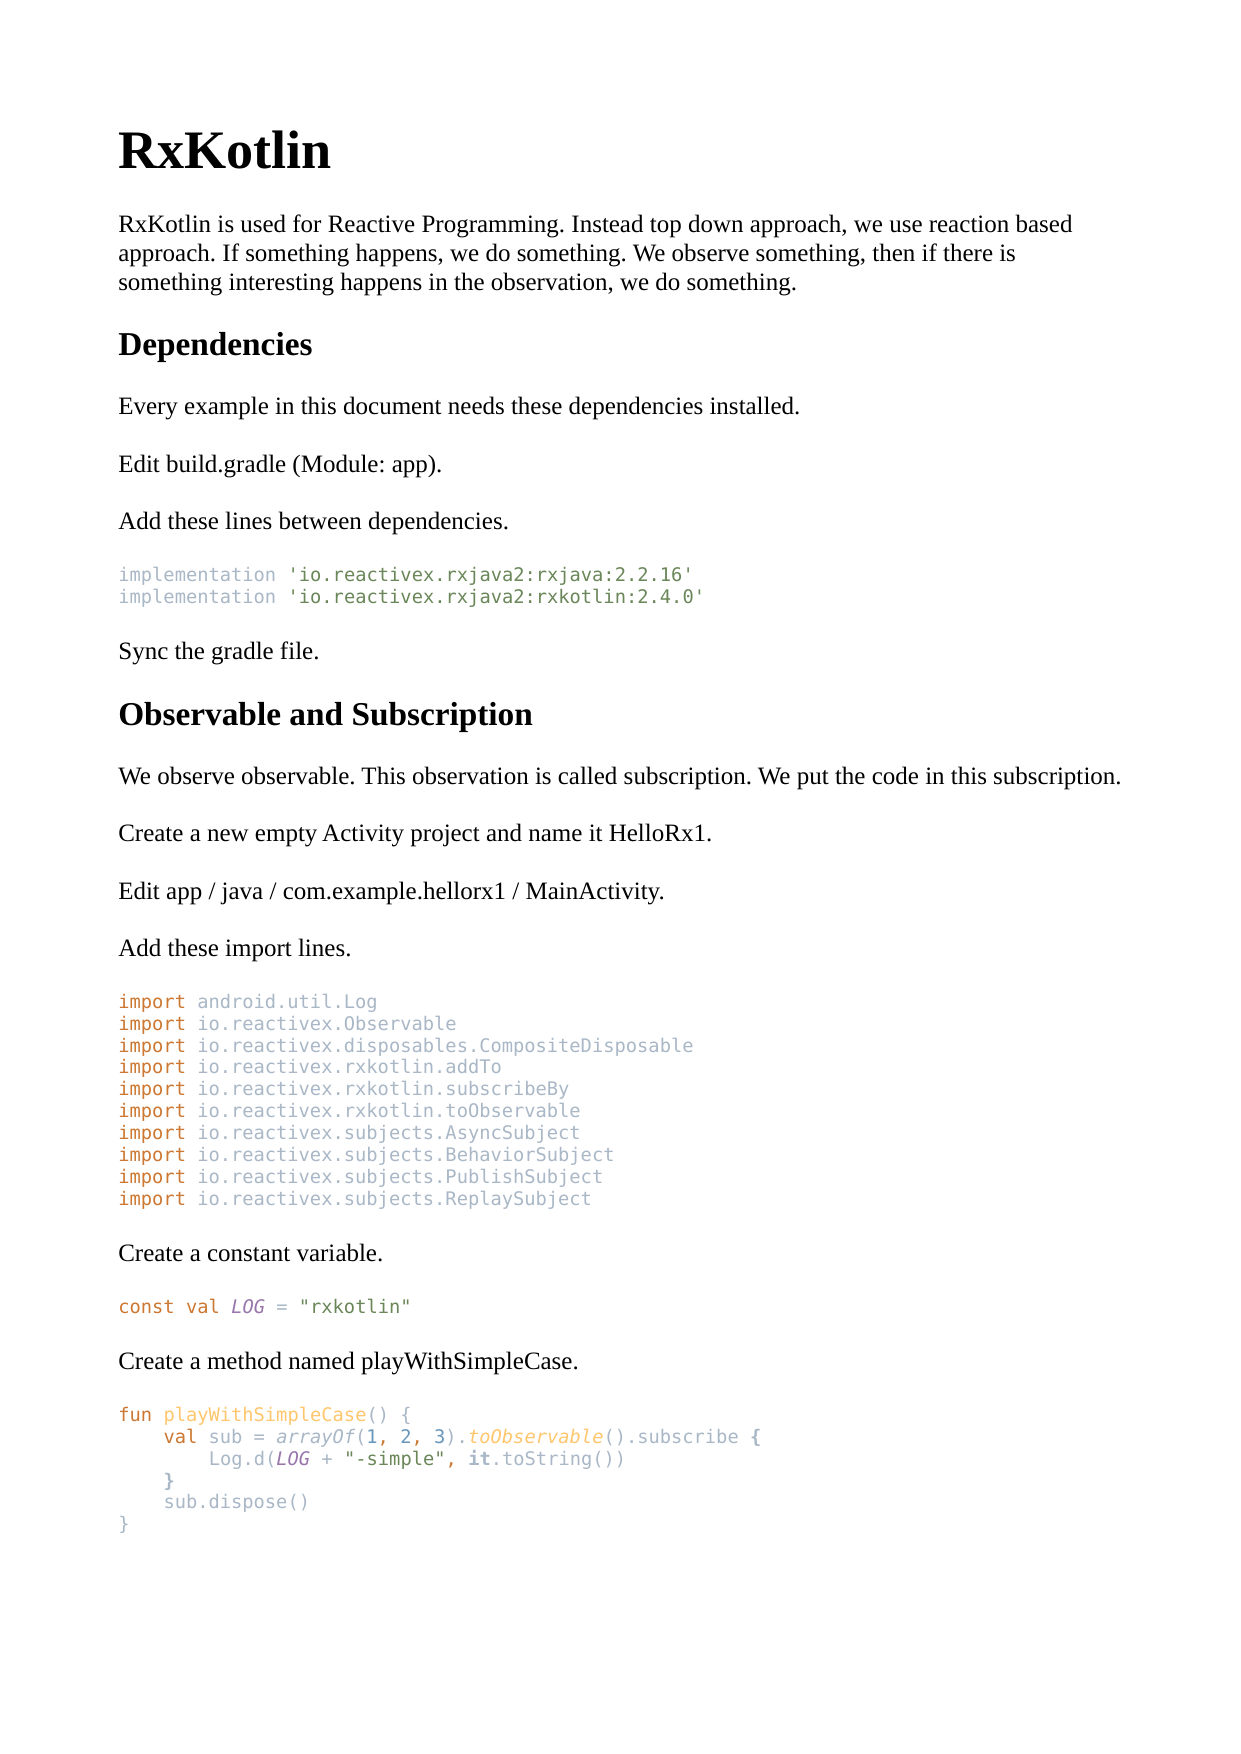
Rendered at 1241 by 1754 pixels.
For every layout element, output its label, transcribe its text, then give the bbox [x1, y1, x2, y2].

text Create a method named playWithSimpleCase. [118, 1346, 1122, 1375]
text RxKotlin [118, 118, 1122, 180]
text implementation 'io.reactivex.rxjava2:rxjava:2.2.16' implementation 'io.reactivex.rxjava2:rxkotlin:2.4.0' [118, 564, 1122, 607]
text Sync the gradle file. [118, 636, 1122, 665]
text import android.util.Log import io.reactivex.Observable import io.reactivex.disposables.CompositeDisposable import io.reactivex.rxkotlin.addTo import io.reactivex.rxkotlin.subscribeBy import io.reactivex.rxkotlin.toObservable import io.reactivex.subjects.AsyncSubject import io.reactivex.subjects.BehaviorSubject import io.reactivex.subjects.PublishSubject import io.reactivex.subjects.ReplaySubject [118, 991, 1122, 1209]
text Add these import lines. [118, 933, 1122, 962]
text Observable and Subscription [118, 694, 1122, 732]
text Create a constant variable. [118, 1238, 1122, 1267]
text Every example in this document needs these dependencies installed. [118, 391, 1122, 420]
text Add these lines between dependencies. [118, 506, 1122, 535]
text Create a new empty Activity project and name it HelloRx1. [118, 818, 1122, 847]
text Edit app / java / com.example.hellorx1 / MainActivity. [118, 876, 1122, 904]
text Dependencies [118, 324, 1122, 362]
text Edit build.gradle (Module: app). [118, 449, 1122, 477]
text We observe observable. This observation is called subscription. We put the code in this subscription. [118, 761, 1122, 789]
text fun playWithSimpleCase() { val sub = arrayOf(1, 2, 3).toObservable().subscribe { Log.d(LOG + "-simple", it.toString()) } sub.dispose() } [118, 1404, 1122, 1535]
text const val LOG = "rxkotlin" [118, 1296, 1122, 1318]
text RxKotlin is used for Reactive Programming. Instead top down approach, we use reaction based approach. If something happens, we do something. We observe something, then if there is something interesting happens in the observation, we do something. [118, 209, 1122, 295]
